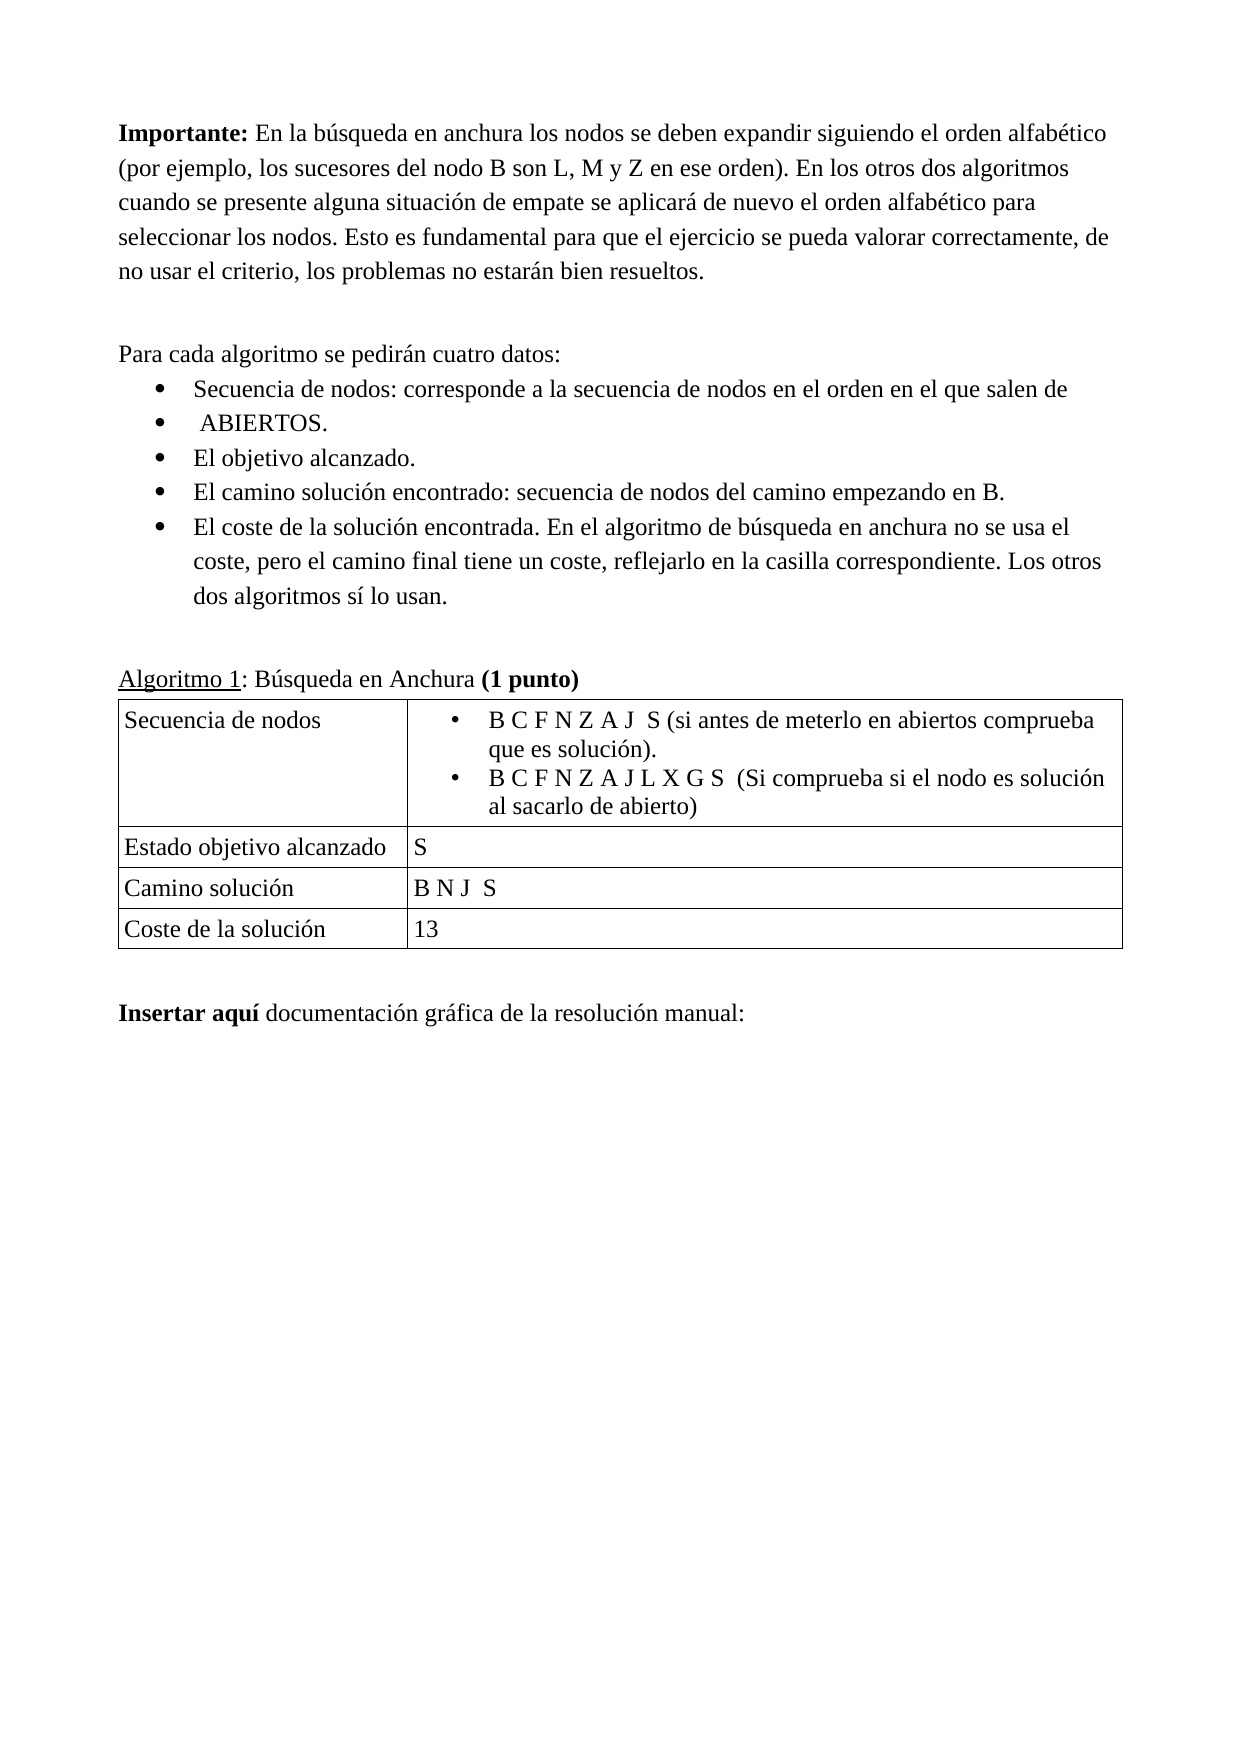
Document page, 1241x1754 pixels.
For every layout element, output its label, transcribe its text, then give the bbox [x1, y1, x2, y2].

text Insertar aquí documentación gráfica de la resolución manual: [118, 998, 1122, 1026]
table_cell Estado objetivo alcanzado [119, 827, 407, 867]
text Importante: En la búsqueda en anchura los nodos se deben expandir siguiendo el orden alfabético (por ejemplo, los sucesores del nodo B son L, M y Z en ese orden). En los otros dos algoritmos cuando se presente alguna situación de empate se aplicará de nuevo el orden alfabético para seleccionar los nodos. Esto es fundamental para que el ejercicio se pueda valorar correctamente, de no usar el criterio, los problemas no estarán bien resueltos. [118, 118, 1122, 285]
list ABIERTOS. [156, 408, 1122, 437]
list El objetivo alcanzado. [156, 443, 1122, 472]
table_cell B N J S [408, 868, 1122, 907]
list El camino solución encontrado: secuencia de nodos del camino empezando en B. [156, 477, 1122, 506]
list El coste de la solución encontrada. En el algoritmo de búsqueda en anchura no se usa el coste, pero el camino final tiene un coste, reflejarlo en la casilla correspondiente. Los otros dos algoritmos sí lo usan. [156, 512, 1122, 610]
table_cell S [408, 827, 1122, 867]
text Para cada algoritmo se pedirán cuatro datos: [118, 339, 1122, 368]
table_cell Coste de la solución [119, 909, 407, 948]
table_header Secuencia de nodos [119, 700, 407, 826]
table_header B C F N Z A J S (si antes de meterlo en abiertos comprueba que es solución). B C F N Z A J L X G S (Si comprueba si el nodo es solución al sacarlo de abierto) [408, 700, 1122, 826]
table_cell 13 [408, 909, 1122, 948]
text Algoritmo 1: Búsqueda en Anchura (1 punto) [118, 664, 1122, 693]
list Secuencia de nodos: corresponde a la secuencia de nodos en el orden en el que salen de [156, 374, 1122, 403]
table_cell Camino solución [119, 868, 407, 907]
